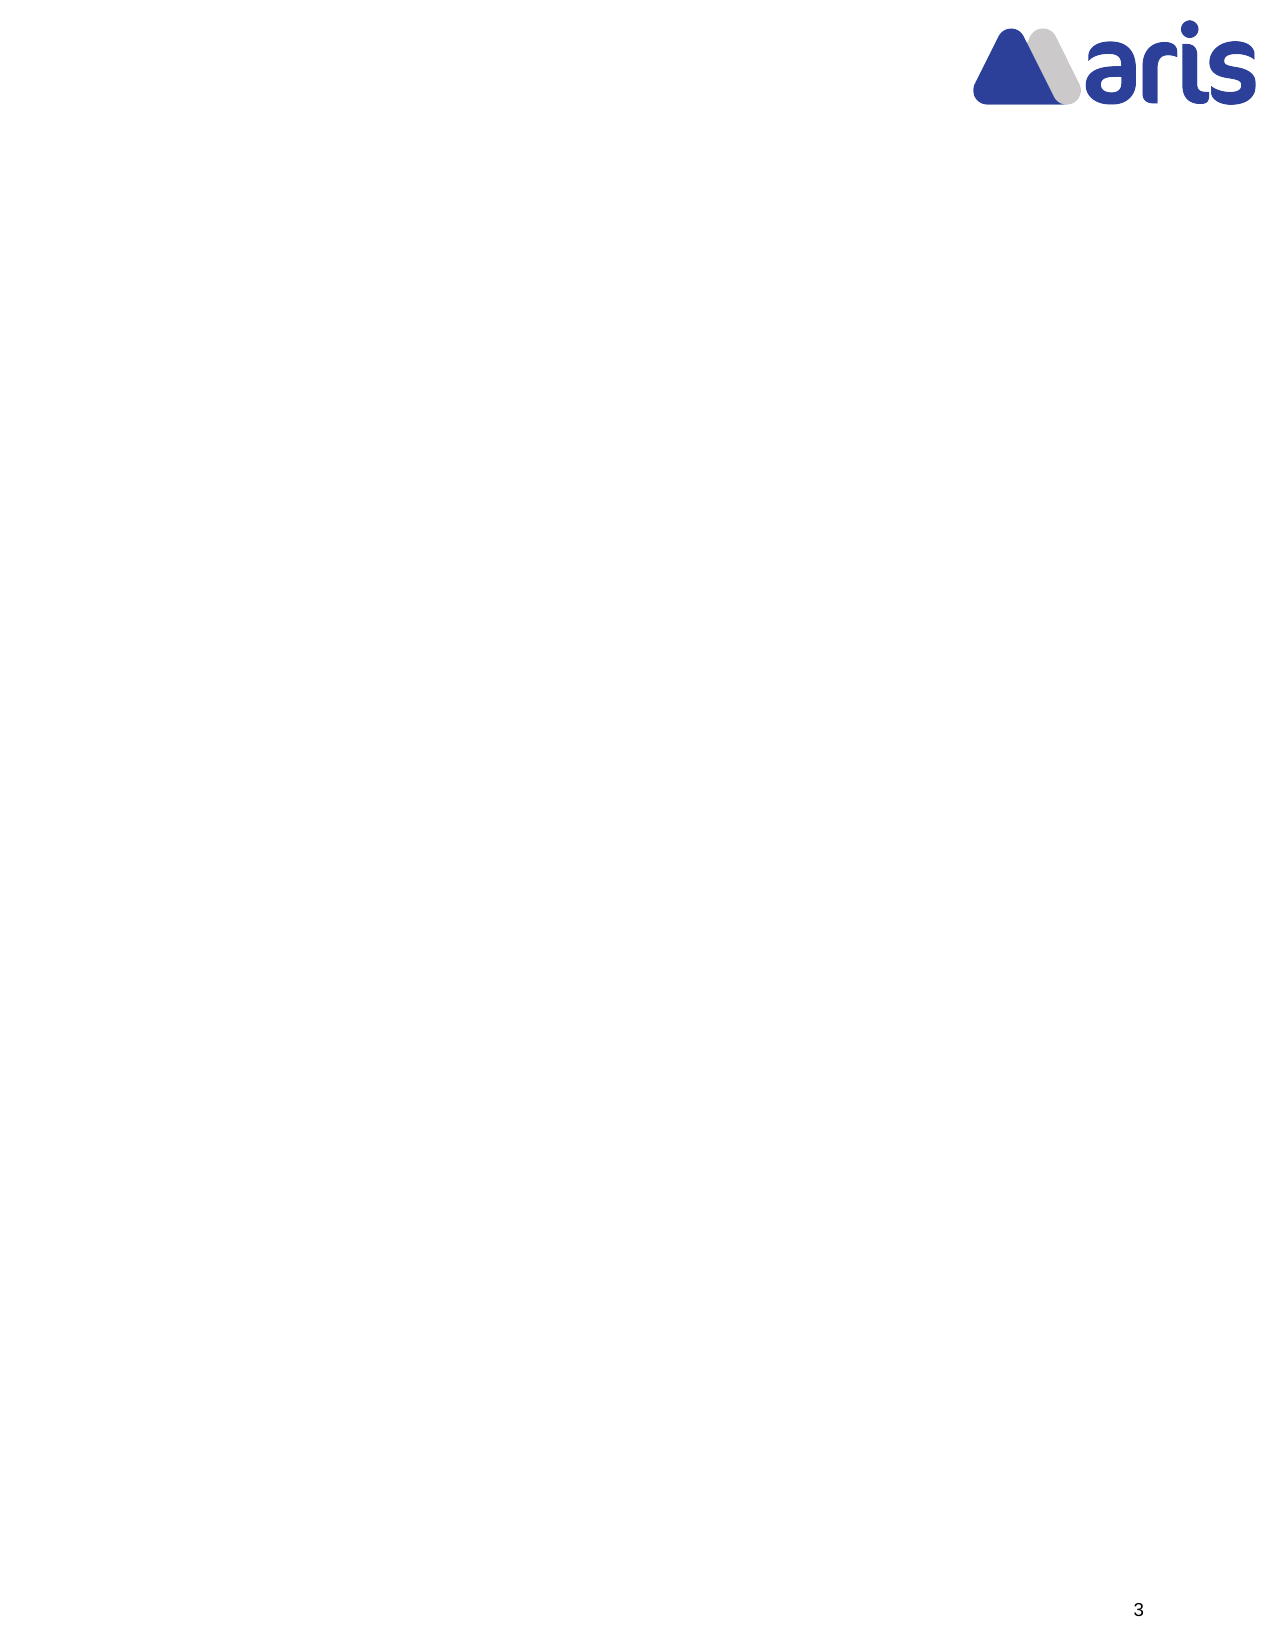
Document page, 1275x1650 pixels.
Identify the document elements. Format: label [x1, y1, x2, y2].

picture [973, 20, 1256, 105]
